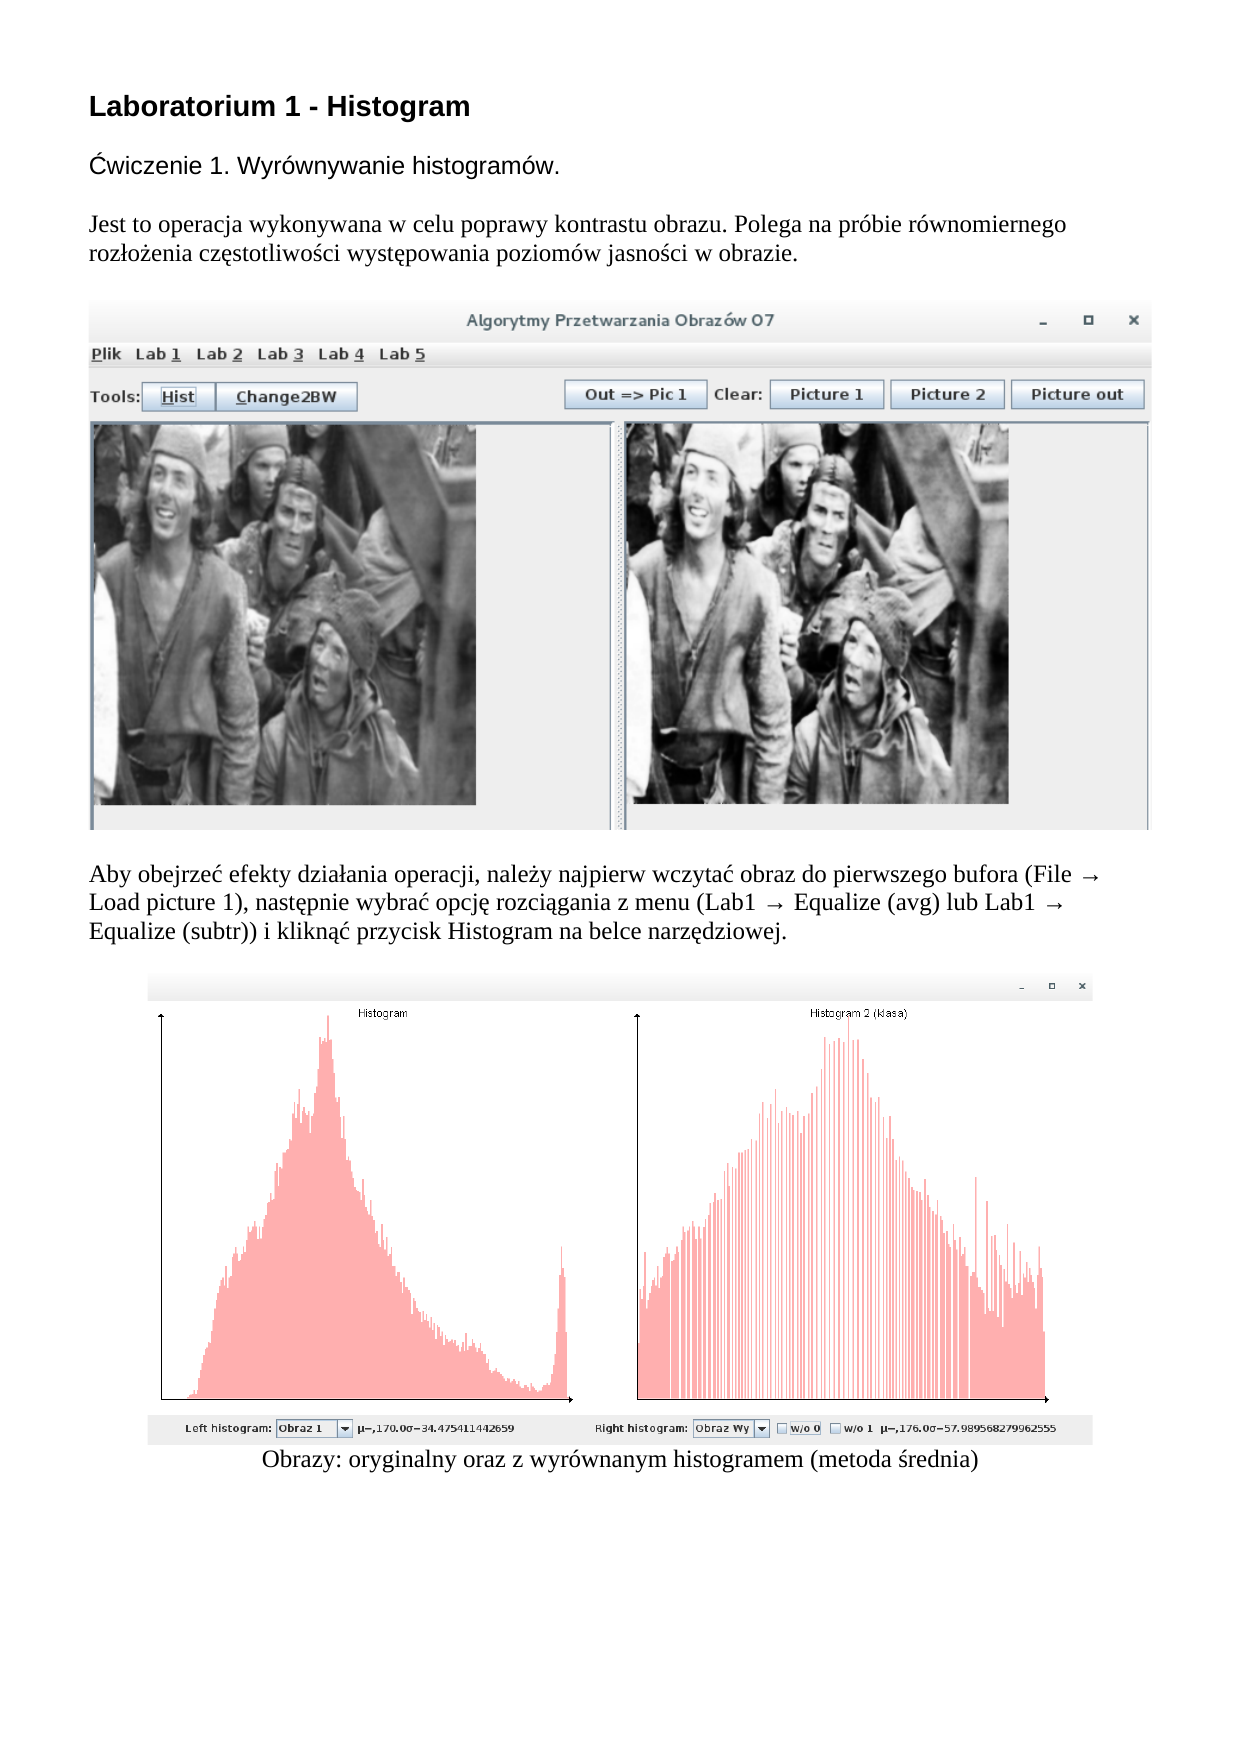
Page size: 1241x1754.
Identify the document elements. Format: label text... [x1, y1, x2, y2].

text Aby obejrzeć efekty działania operacji, należy najpierw wczytać obraz do pierwszego bufora (File → Load picture 1), następnie wybrać opcję rozciągania z menu (Lab1 → Equalize (avg) lub Lab1 → Equalize (subtr)) i kliknąć przycisk Histogram na belce narzędziowej. [88, 859, 1152, 945]
picture [88, 300, 1152, 830]
text Jest to operacja wykonywana w celu poprawy kontrastu obrazu. Polega na próbie równomiernego rozłożenia częstotliwości występowania poziomów jasności w obrazie. [88, 209, 1152, 267]
subtitle Ćwiczenie 1. Wyrównywanie histogramów. [88, 151, 1152, 180]
picture [147, 973, 1093, 1445]
text Obrazy: oryginalny oraz z wyrównanym histogramem (metoda średnia) [88, 1444, 1152, 1473]
subtitle Laboratorium 1 - Histogram [88, 88, 1152, 122]
